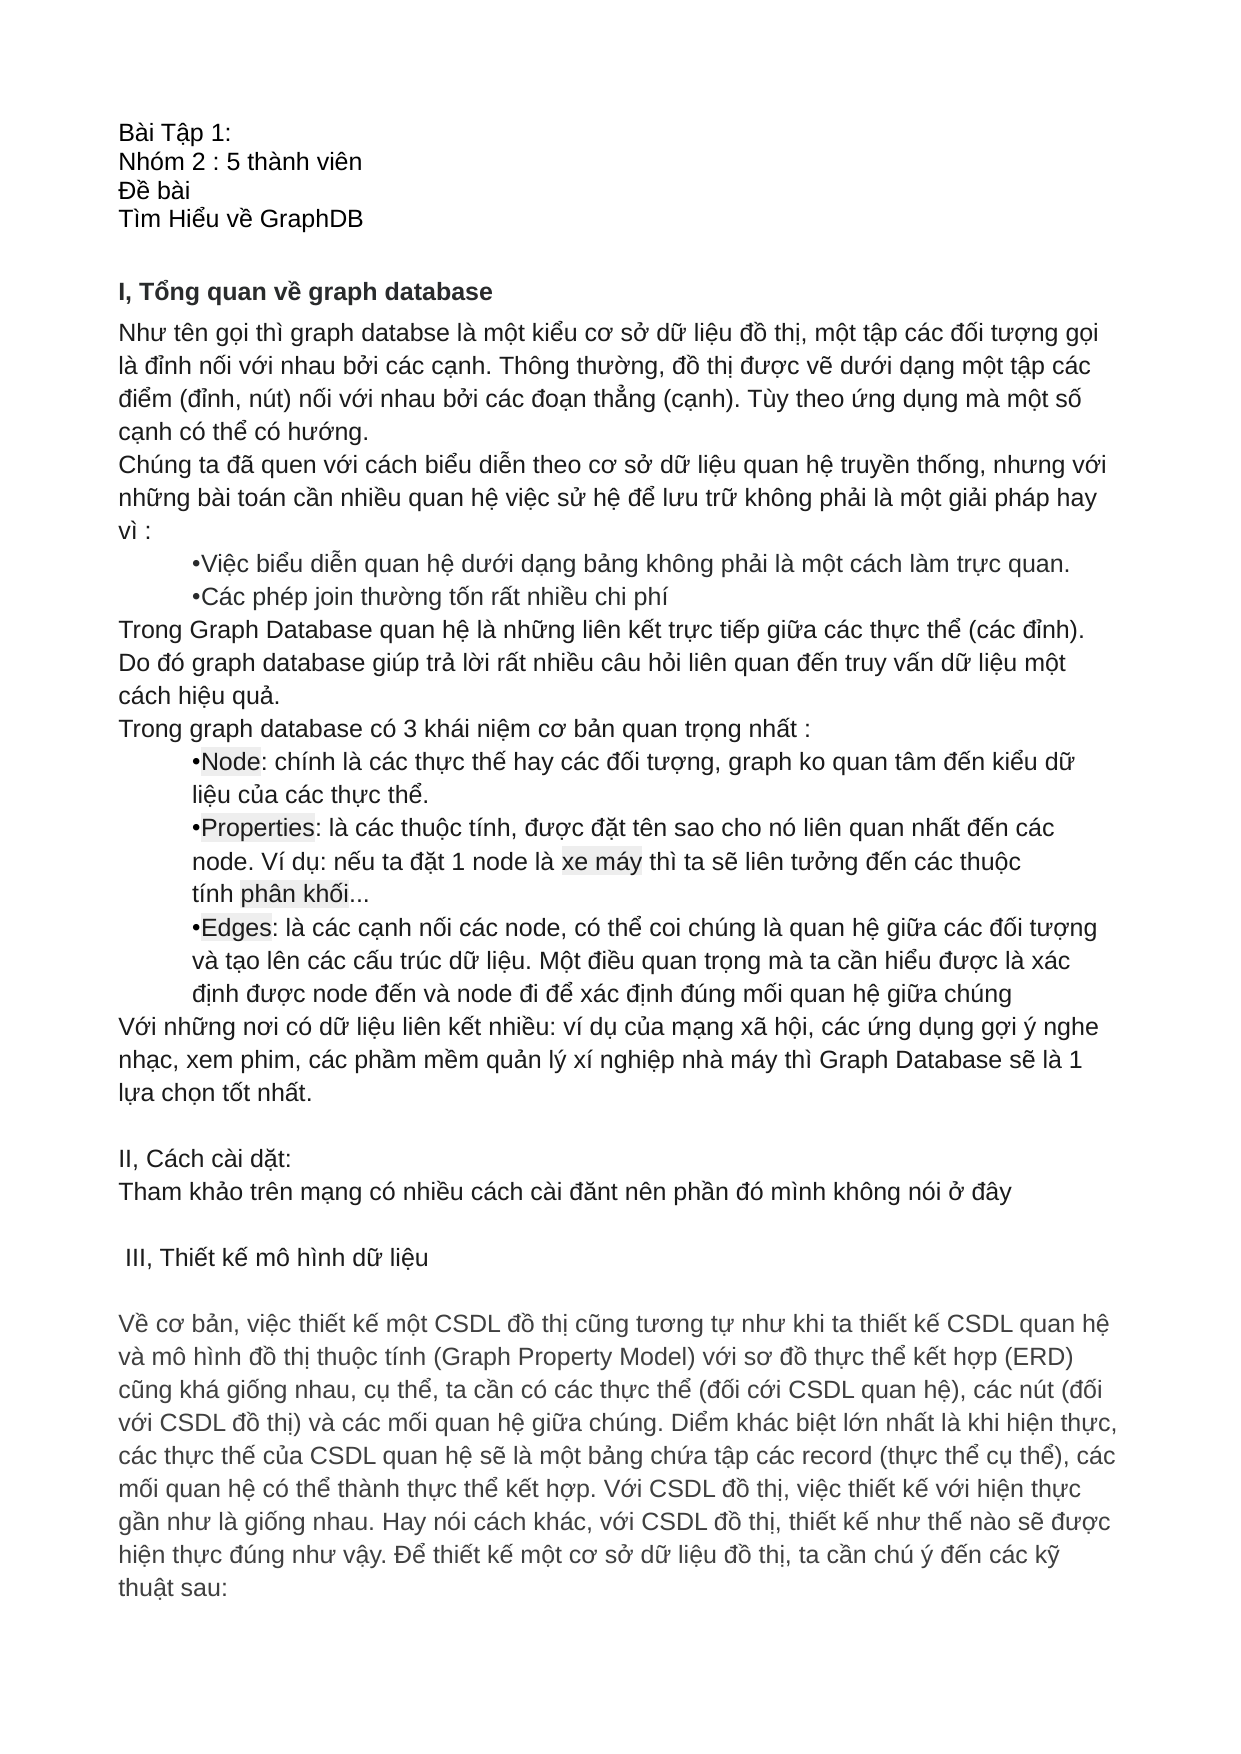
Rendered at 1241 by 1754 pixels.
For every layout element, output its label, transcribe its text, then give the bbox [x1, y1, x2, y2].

subtitle I, Tổng quan về graph database [118, 276, 1122, 305]
text Tham khảo trên mạng có nhiều cách cài đănt nên phần đó mình không nói ở đây [118, 1177, 1122, 1206]
list Edges: là các cạnh nối các node, có thể coi chúng là quan hệ giữa các đối tượng và tạo lên các cấu trúc dữ liệu. Một điều quan trọng mà ta cần hiểu được là xác định được node đến và node đi để xác định đúng mối quan hệ giữa chúng [118, 912, 1122, 1007]
text Trong graph database có 3 khái niệm cơ bản quan trọng nhất : [118, 714, 1122, 743]
list Việc biểu diễn quan hệ dưới dạng bảng không phải là một cách làm trực quan. [118, 549, 1122, 578]
text Nhóm 2 : 5 thành viên [118, 147, 1122, 176]
text Với những nơi có dữ liệu liên kết nhiều: ví dụ của mạng xã hội, các ứng dụng gợi ý nghe nhạc, xem phim, các phầm mềm quản lý xí nghiệp nhà máy thì Graph Database sẽ là 1 lựa chọn tốt nhất. [118, 1012, 1122, 1106]
text Bài Tập 1: [118, 118, 1122, 147]
text III, Thiết kế mô hình dữ liệu [118, 1243, 1122, 1272]
text Tìm Hiểu về GraphDB [118, 204, 1122, 233]
list Các phép join thường tốn rất nhiều chi phí [118, 582, 1122, 611]
list Properties: là các thuộc tính, được đặt tên sao cho nó liên quan nhất đến các node. Ví dụ: nếu ta đặt 1 node là xe máy thì ta sẽ liên tưởng đến các thuộc tính phân khối... [118, 813, 1122, 908]
text Trong Graph Database quan hệ là những liên kết trực tiếp giữa các thực thể (các đỉnh). Do đó graph database giúp trả lời rất nhiều câu hỏi liên quan đến truy vấn dữ liệu một cách hiệu quả. [118, 615, 1122, 710]
text II, Cách cài dặt: [118, 1144, 1122, 1172]
text Chúng ta đã quen với cách biểu diễn theo cơ sở dữ liệu quan hệ truyền thống, nhưng với những bài toán cần nhiều quan hệ việc sử hệ để lưu trữ không phải là một giải pháp hay vì : [118, 450, 1122, 544]
text Như tên gọi thì graph databse là một kiểu cơ sở dữ liệu đồ thị, một tập các đối tượng gọi là đỉnh nối với nhau bởi các cạnh. Thông thường, đồ thị được vẽ dưới dạng một tập các điểm (đỉnh, nút) nối với nhau bởi các đoạn thẳng (cạnh). Tùy theo ứng dụng mà một số cạnh có thể có hướng. [118, 318, 1122, 446]
text Đề bài [118, 176, 1122, 204]
text Về cơ bản, việc thiết kế một CSDL đồ thị cũng tương tự như khi ta thiết kế CSDL quan hệ và mô hình đồ thị thuộc tính (Graph Property Model) với sơ đồ thực thể kết hợp (ERD) cũng khá giống nhau, cụ thể, ta cần có các thực thể (đối cới CSDL quan hệ), các nút (đối với CSDL đồ thị) và các mối quan hệ giữa chúng. Diểm khác biệt lớn nhất là khi hiện thực, các thực thế của CSDL quan hệ sẽ là một bảng chứa tập các record (thực thể cụ thể), các mối quan hệ có thể thành thực thể kết hợp. Với CSDL đồ thị, việc thiết kế với hiện thực gần như là giống nhau. Hay nói cách khác, với CSDL đồ thị, thiết kế như thế nào sẽ được hiện thực đúng như vậy. Để thiết kế một cơ sở dữ liệu đồ thị, ta cần chú ý đến các kỹ thuật sau: [118, 1309, 1122, 1602]
list Node: chính là các thực thế hay các đối tượng, graph ko quan tâm đến kiểu dữ liệu của các thực thể. [118, 747, 1122, 809]
